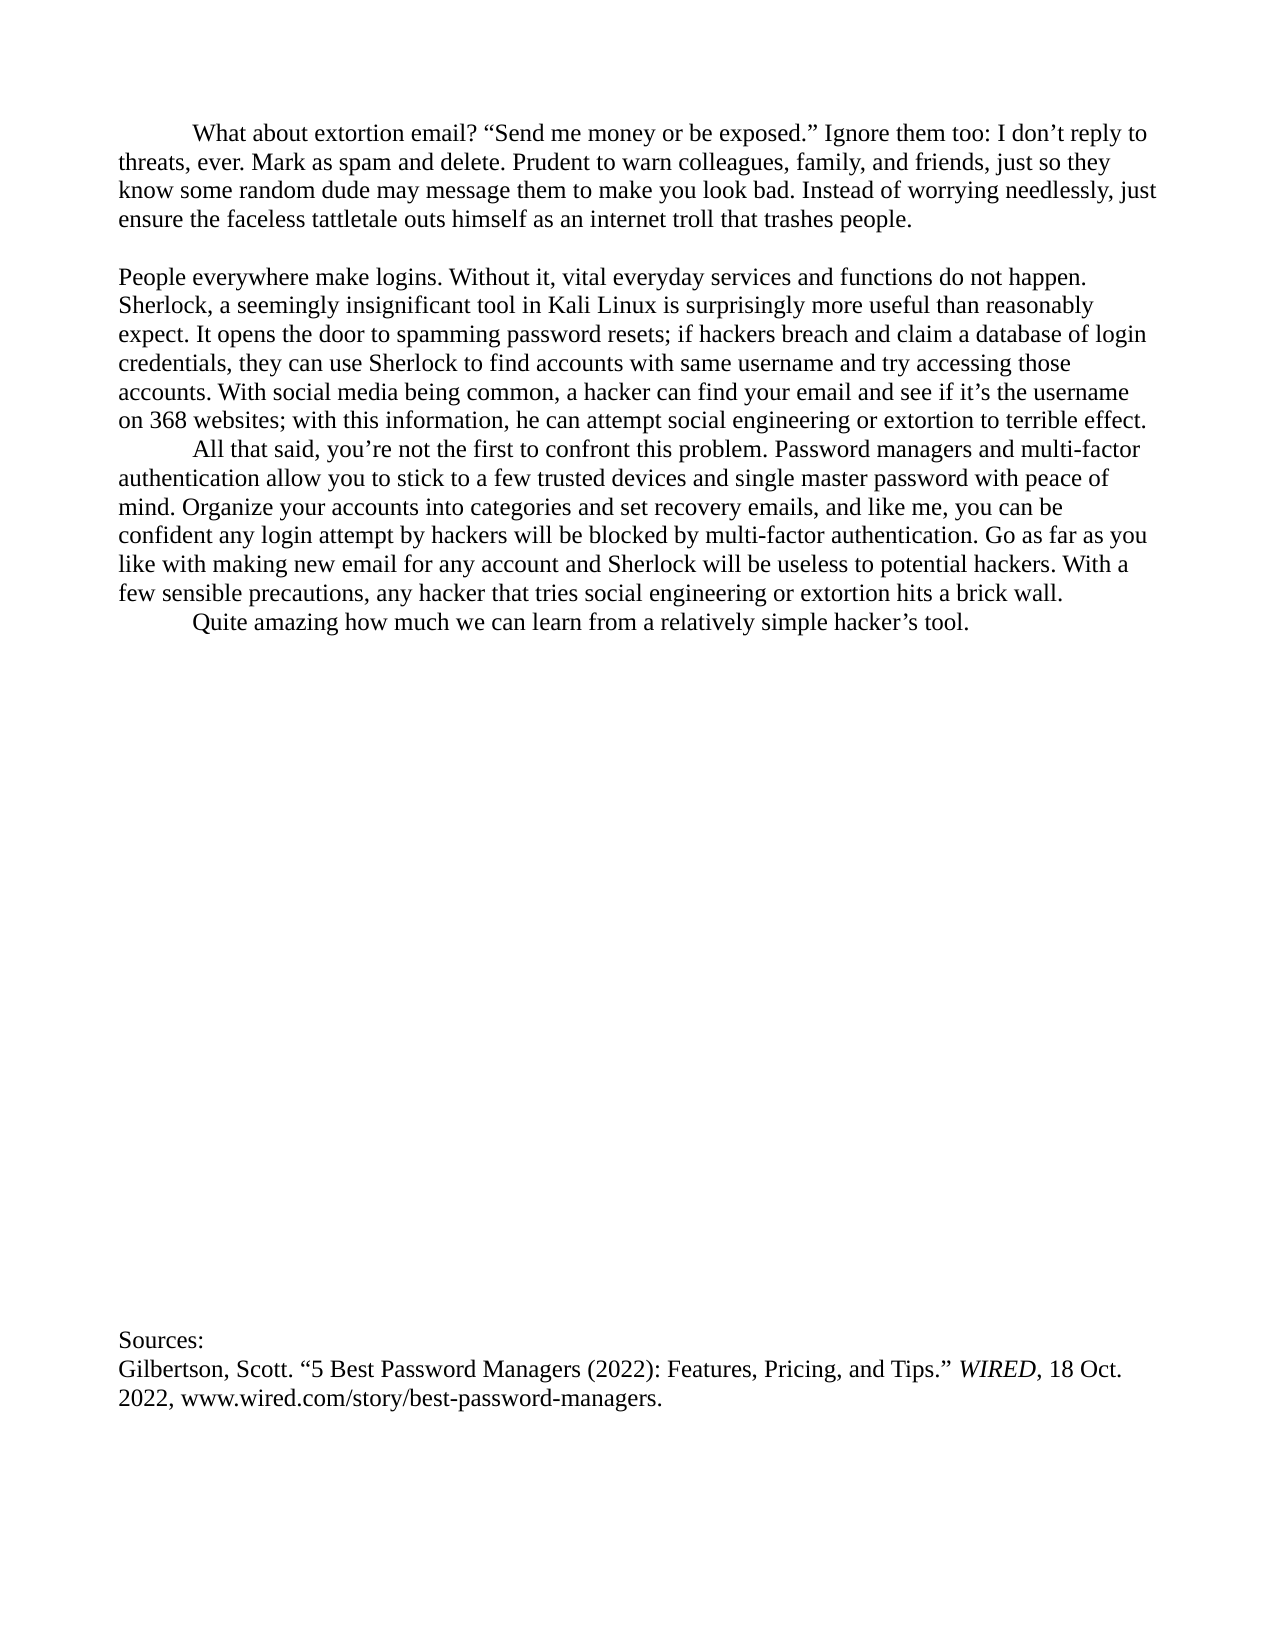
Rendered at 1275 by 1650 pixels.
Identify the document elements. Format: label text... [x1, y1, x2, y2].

text Sources: [118, 1326, 1157, 1354]
text What about extortion email? “Send me money or be exposed.” Ignore them too: I don’t reply to threats, ever. Mark as spam and delete. Prudent to warn colleagues, family, and friends, just so they know some random dude may message them to make you look bad. Instead of worrying needlessly, just ensure the faceless tattletale outs himself as an internet troll that trashes people. [118, 118, 1157, 233]
text Gilbertson, Scott. “5 Best Password Managers (2022): Features, Pricing, and Tips.” WIRED, 18 Oct. 2022, www.wired.com/story/best-password-managers. [118, 1354, 1157, 1412]
text People everywhere make logins. Without it, vital everyday services and functions do not happen. Sherlock, a seemingly insignificant tool in Kali Linux is surprisingly more useful than reasonably expect. It opens the door to spamming password resets; if hackers breach and claim a database of login credentials, they can use Sherlock to find accounts with same username and try accessing those accounts. With social media being common, a hacker can find your email and see if it’s the username on 368 websites; with this information, he can attempt social engineering or extortion to terrible effect. [118, 262, 1157, 434]
text Quite amazing how much we can learn from a relatively simple hacker’s tool. [118, 607, 1157, 636]
text All that said, you’re not the first to confront this problem. Password managers and multi-factor authentication allow you to stick to a few trusted devices and single master password with peace of mind. Organize your accounts into categories and set recovery emails, and like me, you can be confident any login attempt by hackers will be blocked by multi-factor authentication. Go as far as you like with making new email for any account and Sherlock will be useless to potential hackers. With a few sensible precautions, any hacker that tries social engineering or extortion hits a brick wall. [118, 434, 1157, 607]
